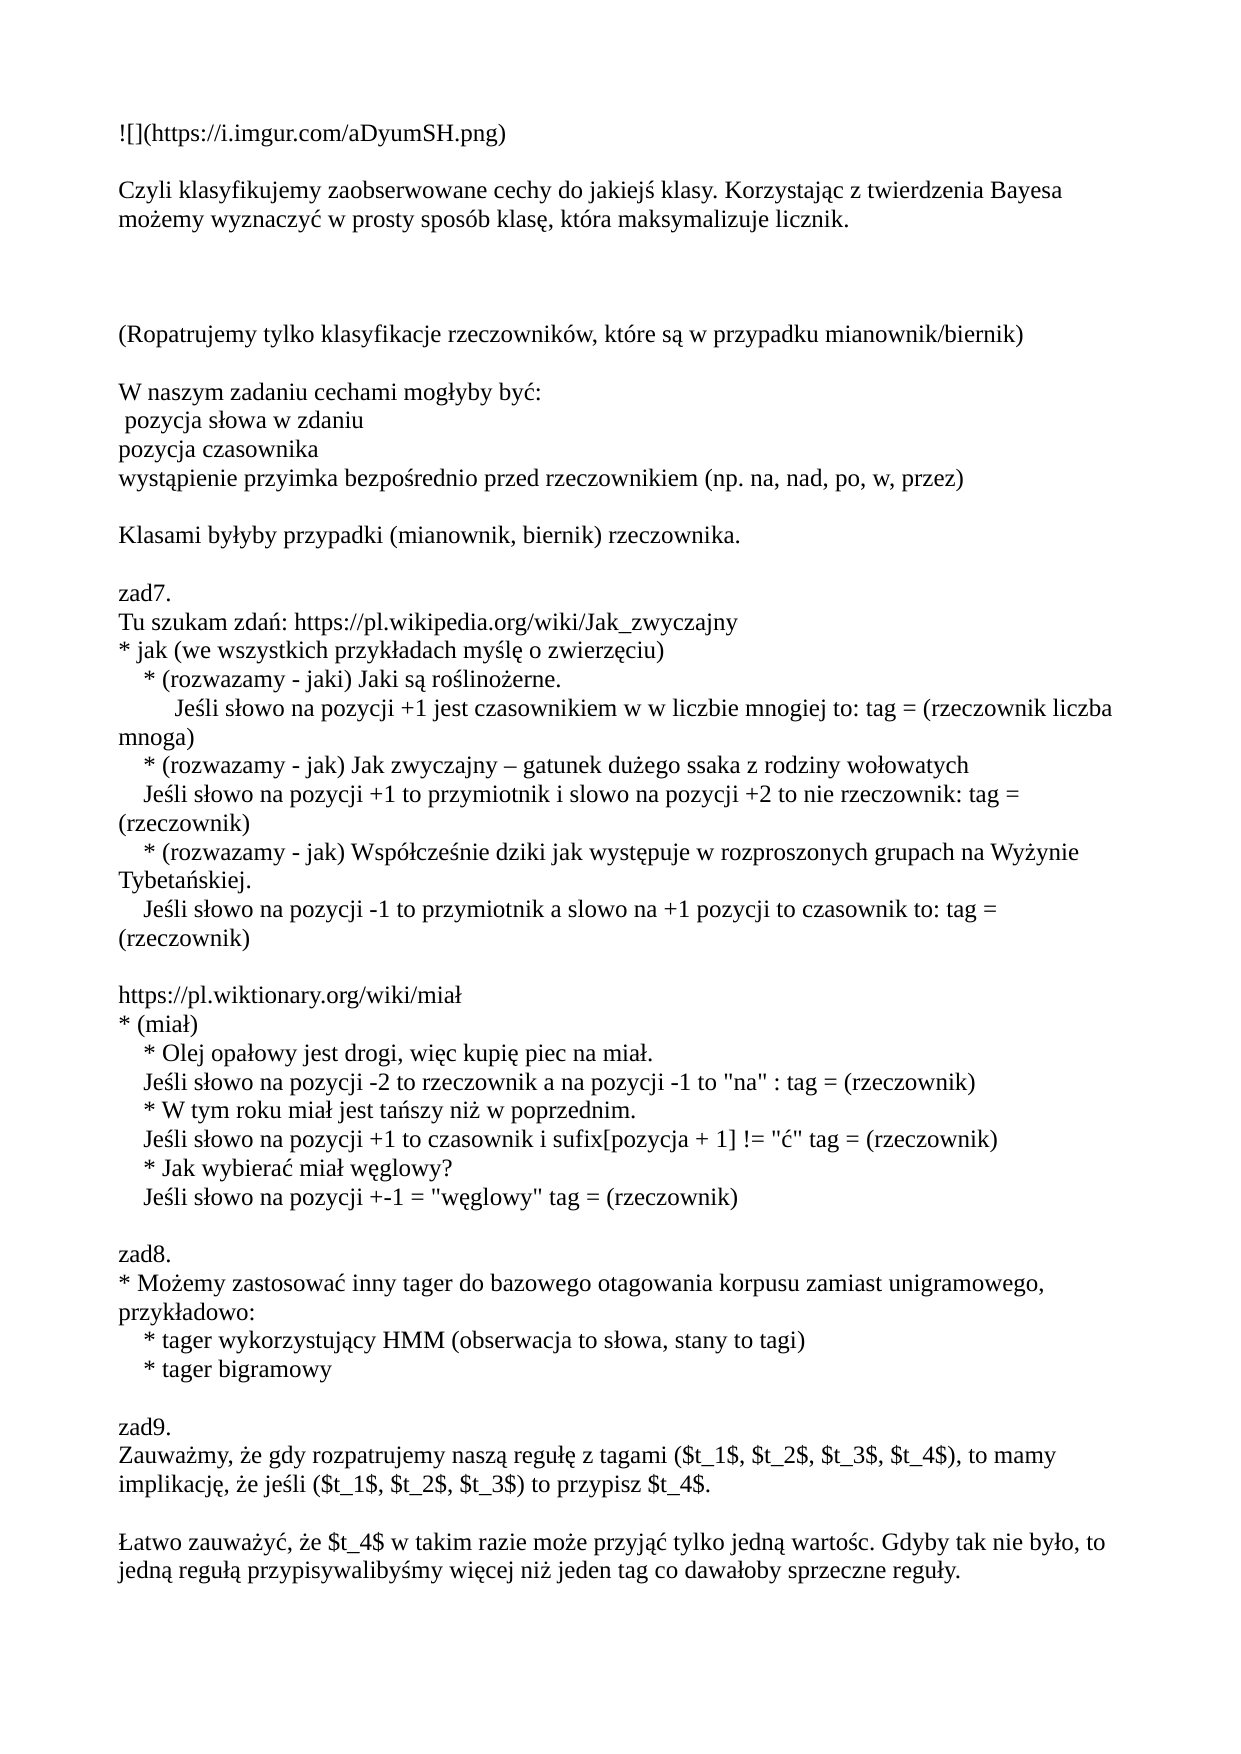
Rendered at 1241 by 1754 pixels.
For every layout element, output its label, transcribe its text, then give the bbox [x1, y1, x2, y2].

text * W tym roku miał jest tańszy niż w poprzednim. [118, 1096, 1122, 1124]
text ![](https://i.imgur.com/aDyumSH.png) [118, 118, 1122, 147]
text * (miał) [118, 1009, 1122, 1038]
text Czyli klasyfikujemy zaobserwowane cechy do jakiejś klasy. Korzystając z twierdzenia Bayesa możemy wyznaczyć w prosty sposób klasę, która maksymalizuje licznik. [118, 176, 1122, 233]
text Jeśli słowo na pozycji -1 to przymiotnik a slowo na +1 pozycji to czasownik to: tag = (rzeczownik) [118, 894, 1122, 952]
text Jeśli słowo na pozycji +1 to czasownik i sufix[pozycja + 1] != "ć" tag = (rzeczownik) [118, 1124, 1122, 1153]
text * jak (we wszystkich przykładach myślę o zwierzęciu) [118, 636, 1122, 664]
text pozycja słowa w zdaniu [118, 406, 1122, 434]
text Jeśli słowo na pozycji +-1 = "węglowy" tag = (rzeczownik) [118, 1182, 1122, 1211]
text Jeśli słowo na pozycji -2 to rzeczownik a na pozycji -1 to "na" : tag = (rzeczownik) [118, 1067, 1122, 1096]
text * Możemy zastosować inny tager do bazowego otagowania korpusu zamiast unigramowego, przykładowo: [118, 1268, 1122, 1326]
text Jeśli słowo na pozycji +1 jest czasownikiem w w liczbie mnogiej to: tag = (rzeczownik liczba mnoga) [118, 693, 1122, 751]
text zad7. [118, 578, 1122, 607]
text * tager bigramowy [118, 1354, 1122, 1383]
text pozycja czasownika [118, 434, 1122, 463]
text Jeśli słowo na pozycji +1 to przymiotnik i slowo na pozycji +2 to nie rzeczownik: tag = (rzeczownik) [118, 779, 1122, 837]
text (Ropatrujemy tylko klasyfikacje rzeczowników, które są w przypadku mianownik/biernik) [118, 319, 1122, 348]
text wystąpienie przyimka bezpośrednio przed rzeczownikiem (np. na, nad, po, w, przez) [118, 463, 1122, 492]
text * Jak wybierać miał węglowy? [118, 1153, 1122, 1182]
text https://pl.wiktionary.org/wiki/miał [118, 981, 1122, 1009]
text * (rozwazamy - jak) Współcześnie dziki jak występuje w rozproszonych grupach na Wyżynie Tybetańskiej. [118, 837, 1122, 894]
text Zauważmy, że gdy rozpatrujemy naszą regułę z tagami ($t_1$, $t_2$, $t_3$, $t_4$), to mamy implikację, że jeśli ($t_1$, $t_2$, $t_3$) to przypisz $t_4$. [118, 1441, 1122, 1498]
text Tu szukam zdań: https://pl.wikipedia.org/wiki/Jak_zwyczajny [118, 607, 1122, 636]
text W naszym zadaniu cechami mogłyby być: [118, 377, 1122, 406]
text * (rozwazamy - jak) Jak zwyczajny – gatunek dużego ssaka z rodziny wołowatych [118, 751, 1122, 779]
text * tager wykorzystujący HMM (obserwacja to słowa, stany to tagi) [118, 1326, 1122, 1354]
text Klasami byłyby przypadki (mianownik, biernik) rzeczownika. [118, 521, 1122, 549]
text zad9. [118, 1412, 1122, 1441]
text Łatwo zauważyć, że $t_4$ w takim razie może przyjąć tylko jedną wartośc. Gdyby tak nie było, to jedną regułą przypisywalibyśmy więcej niż jeden tag co dawałoby sprzeczne reguły. [118, 1527, 1122, 1584]
text zad8. [118, 1239, 1122, 1268]
text * (rozwazamy - jaki) Jaki są roślinożerne. [118, 664, 1122, 693]
text * Olej opałowy jest drogi, więc kupię piec na miał. [118, 1038, 1122, 1067]
